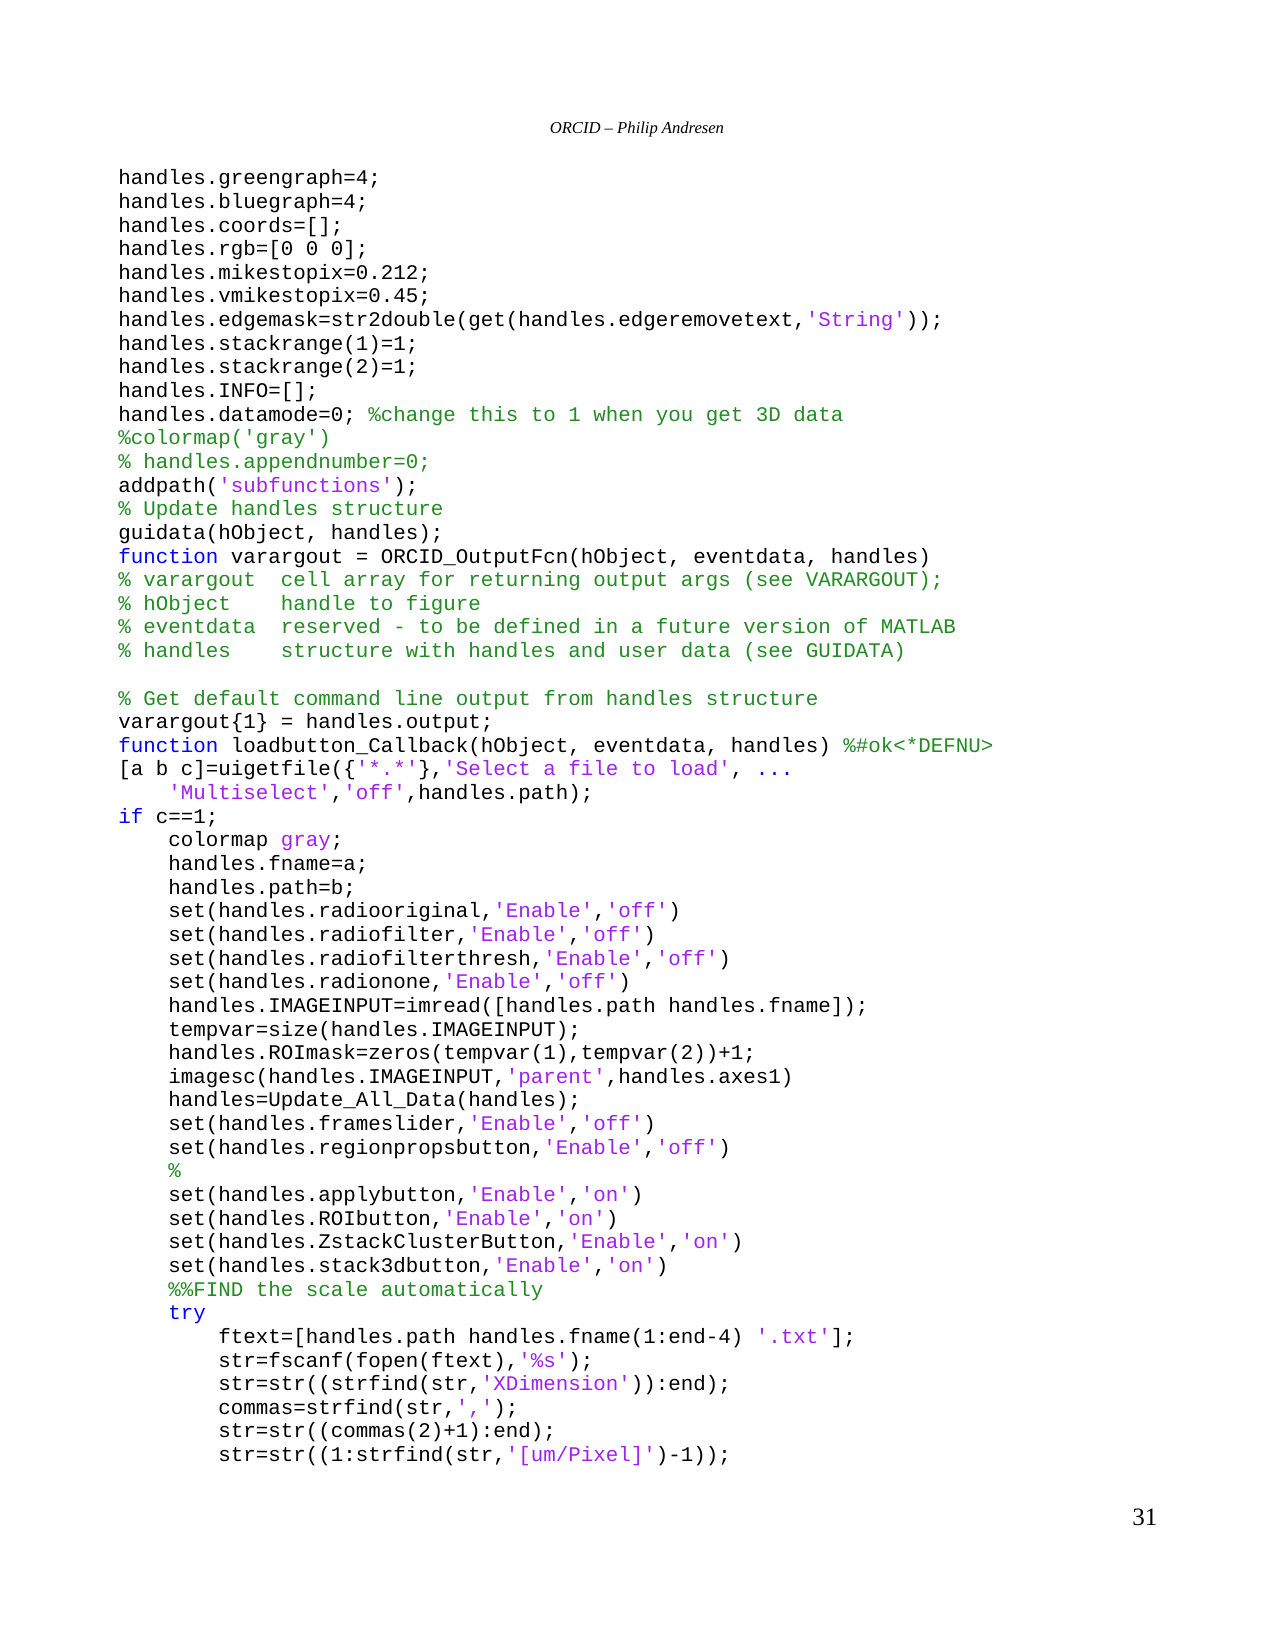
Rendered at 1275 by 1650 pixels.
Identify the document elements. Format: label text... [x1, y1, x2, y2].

text ftext=[handles.path handles.fname(1:end-4) '.txt']; [118, 1326, 1157, 1349]
text str=str((commas(2)+1):end); [118, 1421, 1157, 1444]
text handles.edgemask=str2double(get(handles.edgeremovetext,'String')); [118, 309, 1157, 333]
text % hObject handle to figure [118, 593, 1157, 617]
text set(handles.regionpropsbutton,'Enable','off') [118, 1137, 1157, 1160]
text % eventdata reserved - to be defined in a future version of MATLAB [118, 617, 1157, 640]
text set(handles.ZstackClusterButton,'Enable','on') [118, 1231, 1157, 1255]
text handles.fname=a; [118, 853, 1157, 877]
text function varargout = ORCID_OutputFcn(hObject, eventdata, handles) [118, 546, 1157, 569]
text handles.mikestopix=0.212; [118, 262, 1157, 286]
text [a b c]=uigetfile({'*.*'},'Select a file to load', ... [118, 758, 1157, 782]
text set(handles.applybutton,'Enable','on') [118, 1184, 1157, 1208]
text varargout{1} = handles.output; [118, 711, 1157, 735]
text handles.IMAGEINPUT=imread([handles.path handles.fname]); [118, 995, 1157, 1018]
text function loadbutton_Callback(hObject, eventdata, handles) %#ok<*DEFNU> [118, 735, 1157, 758]
text set(handles.radiofilterthresh,'Enable','off') [118, 948, 1157, 971]
text str=str((1:strfind(str,'[um/Pixel]')-1)); [118, 1444, 1157, 1468]
text handles.bluegraph=4; [118, 191, 1157, 214]
text handles.stackrange(2)=1; [118, 356, 1157, 380]
text % handles.appendnumber=0; [118, 451, 1157, 475]
text % Update handles structure [118, 498, 1157, 522]
text str=str((strfind(str,'XDimension')):end); [118, 1373, 1157, 1397]
text handles.INFO=[]; [118, 380, 1157, 404]
text set(handles.frameslider,'Enable','off') [118, 1113, 1157, 1137]
text handles.ROImask=zeros(tempvar(1),tempvar(2))+1; [118, 1042, 1157, 1066]
text tempvar=size(handles.IMAGEINPUT); [118, 1018, 1157, 1042]
text handles=Update_All_Data(handles); [118, 1089, 1157, 1113]
text handles.stackrange(1)=1; [118, 333, 1157, 356]
text colormap gray; [118, 829, 1157, 853]
text % handles structure with handles and user data (see GUIDATA) [118, 640, 1157, 664]
text %%FIND the scale automatically [118, 1279, 1157, 1302]
text %colormap('gray') [118, 427, 1157, 451]
text handles.greengraph=4; [118, 167, 1157, 191]
text handles.datamode=0; %change this to 1 when you get 3D data [118, 404, 1157, 427]
text imagesc(handles.IMAGEINPUT,'parent',handles.axes1) [118, 1066, 1157, 1089]
text handles.coords=[]; [118, 214, 1157, 238]
text % varargout cell array for returning output args (see VARARGOUT); [118, 569, 1157, 593]
text % Get default command line output from handles structure [118, 687, 1157, 711]
text commas=strfind(str,','); [118, 1397, 1157, 1421]
text 'Multiselect','off',handles.path); [118, 782, 1157, 806]
text addpath('subfunctions'); [118, 475, 1157, 498]
text handles.vmikestopix=0.45; [118, 286, 1157, 309]
text str=fscanf(fopen(ftext),'%s'); [118, 1349, 1157, 1373]
text handles.rgb=[0 0 0]; [118, 238, 1157, 262]
text set(handles.radiooriginal,'Enable','off') [118, 900, 1157, 924]
text set(handles.radionone,'Enable','off') [118, 971, 1157, 995]
text handles.path=b; [118, 877, 1157, 900]
text guidata(hObject, handles); [118, 522, 1157, 546]
text set(handles.ROIbutton,'Enable','on') [118, 1208, 1157, 1231]
text if c==1; [118, 806, 1157, 829]
text try [118, 1302, 1157, 1326]
text set(handles.stack3dbutton,'Enable','on') [118, 1255, 1157, 1279]
text % [118, 1160, 1157, 1184]
text set(handles.radiofilter,'Enable','off') [118, 924, 1157, 948]
